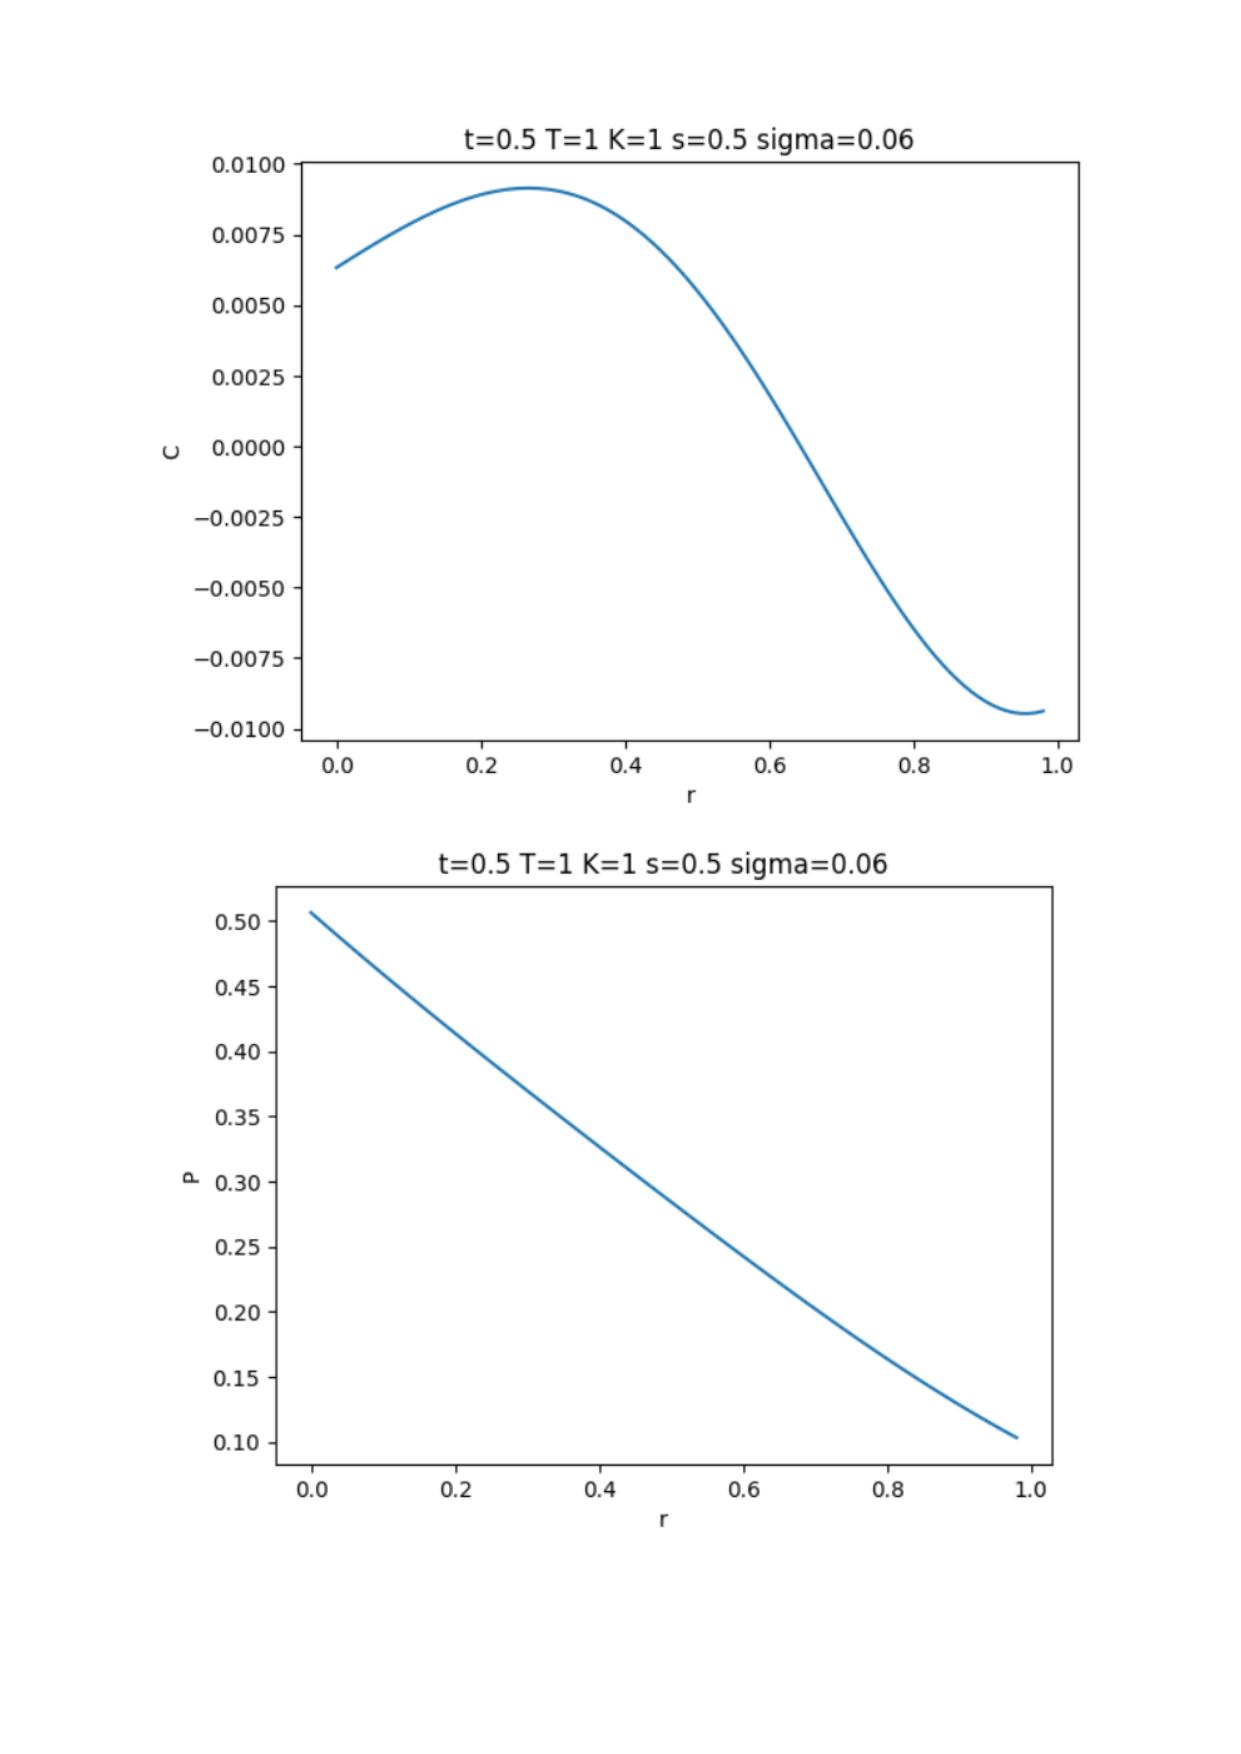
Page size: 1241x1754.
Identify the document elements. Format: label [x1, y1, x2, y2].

picture [152, 118, 1089, 812]
picture [175, 840, 1065, 1541]
